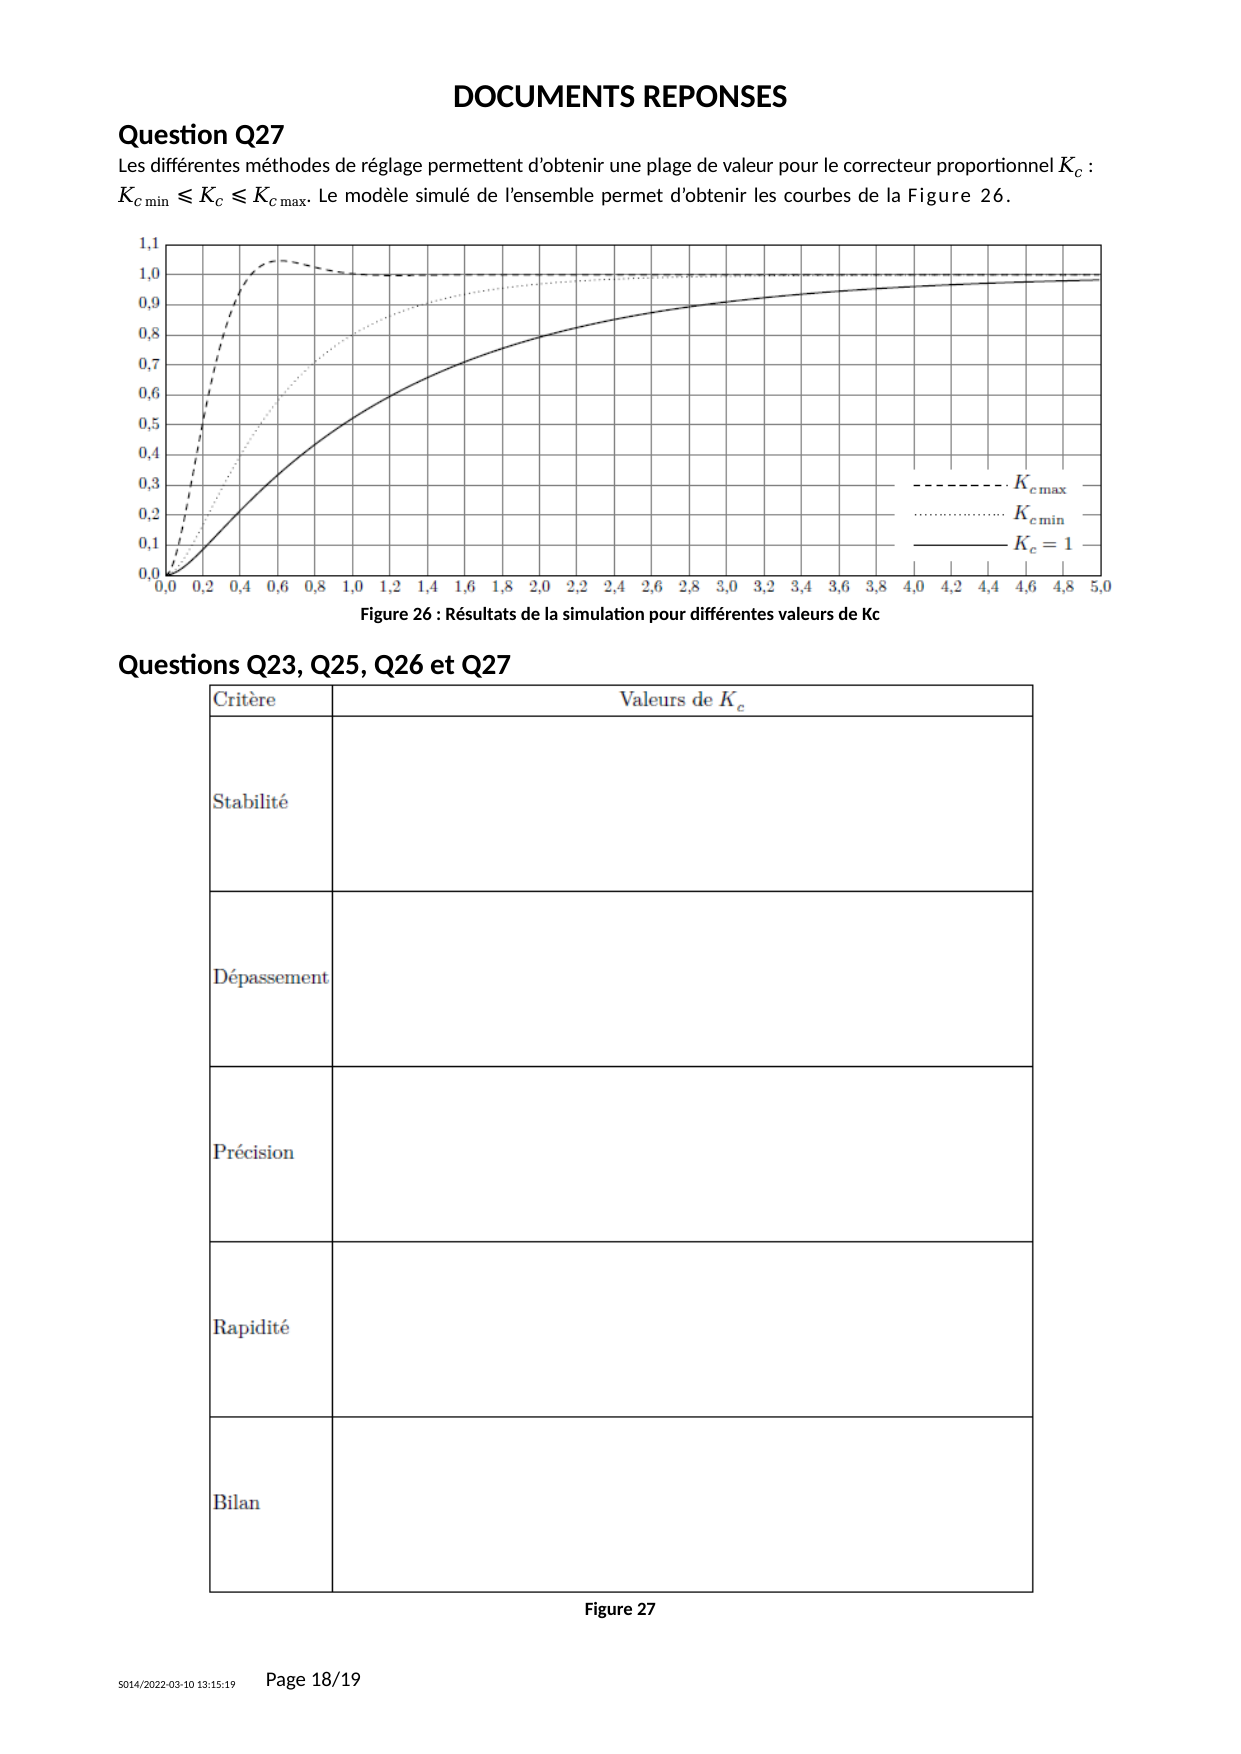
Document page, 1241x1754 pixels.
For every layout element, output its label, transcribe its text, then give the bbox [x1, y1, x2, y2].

text Question Q27. [118, 116, 1122, 151]
text Les différentes méthodes de réglage permettent d’obtenir une plage de valeur pour le correcteur proportionnel 𝐾𝑐 : [118, 152, 1122, 181]
text Figure 27 [118, 1597, 1122, 1620]
text Questions Q23., Q25., Q26. et Q27. [118, 646, 1122, 682]
text 𝐾𝑐 min ⩽ 𝐾𝑐 ⩽ 𝐾𝑐 max. Le modèle simulé de l’ensemble permet d’obtenir les courbes de la Figure 26. [118, 182, 1122, 210]
text Figure 26 : Résultats de la simulation pour différentes valeurs de Kc [118, 602, 1122, 625]
picture [204, 682, 1039, 1597]
picture [121, 237, 1126, 602]
